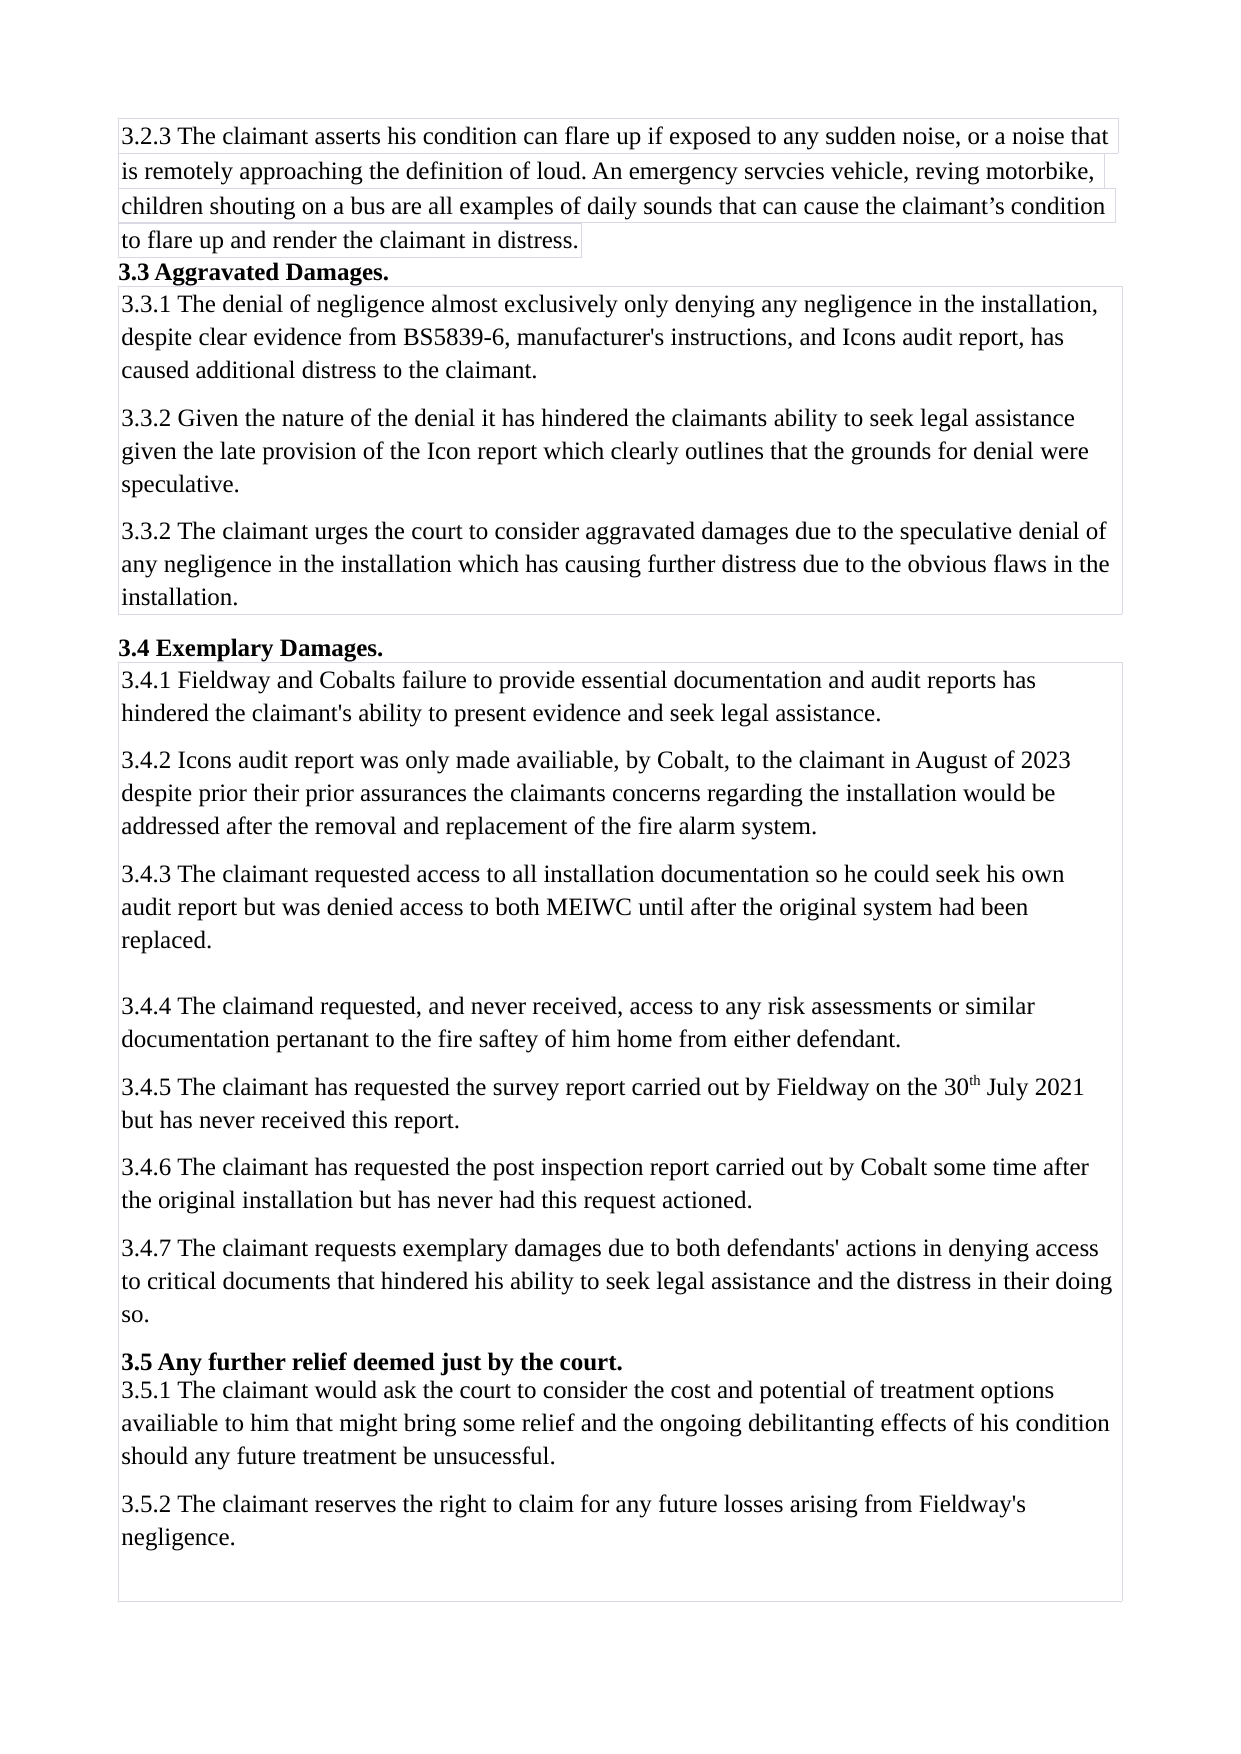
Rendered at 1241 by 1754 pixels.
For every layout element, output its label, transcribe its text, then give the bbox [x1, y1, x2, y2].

text 3.4.5 The claimant has requested the survey report carried out by Fieldway on the 30th July 2021 but has never received this report. [119, 1069, 1122, 1133]
text 3.5.1 The claimant would ask the court to consider the cost and potential of treatment options availiable to him that might bring some relief and the ongoing debilitanting effects of his condition should any future treatment be unsucessful. [119, 1372, 1122, 1470]
text 3.4.1 Fieldway and Cobalts failure to provide essential documentation and audit reports has hindered the claimant's ability to present evidence and seek legal assistance. [119, 663, 1122, 727]
text 3.4.2 Icons audit report was only made availiable, by Cobalt, to the claimant in August of 2023 despite prior their prior assurances the claimants concerns regarding the installation would be addressed after the removal and replacement of the fire alarm system. [119, 742, 1122, 840]
text 3.4.7 The claimant requests exemplary damages due to both defendants' actions in denying access to critical documents that hindered his ability to seek legal assistance and the distress in their doing so. [119, 1230, 1122, 1328]
text 3.2.3 The claimant asserts his condition can flare up if exposed to any sudden noise, or a noise that is remotely approaching the definition of loud. An emergency servcies vehicle, reving motorbike, children shouting on a bus are all examples of daily sounds that can cause the claimant’s condition to flare up and render the claimant in distress. [119, 118, 1122, 257]
text 3.3.2 The claimant urges the court to consider aggravated damages due to the speculative denial of any negligence in the installation which has causing further distress due to the obvious flaws in the installation. [119, 513, 1122, 614]
text 3.4.6 The claimant has requested the post inspection report carried out by Cobalt some time after the original installation but has never had this request actioned. [119, 1149, 1122, 1214]
text 3.4 Exemplary Damages. [118, 633, 1122, 662]
text 3.3.1 The denial of negligence almost exclusively only denying any negligence in the installation, despite clear evidence from BS5839-6, manufacturer's instructions, and Icons audit report, has caused additional distress to the claimant. [119, 287, 1122, 384]
text 3.3 Aggravated Damages. [118, 257, 1122, 286]
text 3.3.2 Given the nature of the denial it has hindered the claimants ability to seek legal assistance given the late provision of the Icon report which clearly outlines that the grounds for denial were speculative. [119, 400, 1122, 497]
text 3.5.2 The claimant reserves the right to claim for any future losses arising from Fieldway's negligence. [119, 1486, 1122, 1551]
text 3.5 Any further relief deemed just by the court. [119, 1344, 1122, 1372]
text 3.4.3 The claimant requested access to all installation documentation so he could seek his own audit report but was denied access to both MEIWC until after the original system had been replaced. 3.4.4 The claimand requested, and never received, access to any risk assessments or similar documentation pertanant to the fire saftey of him home from either defendant. [119, 856, 1122, 1053]
